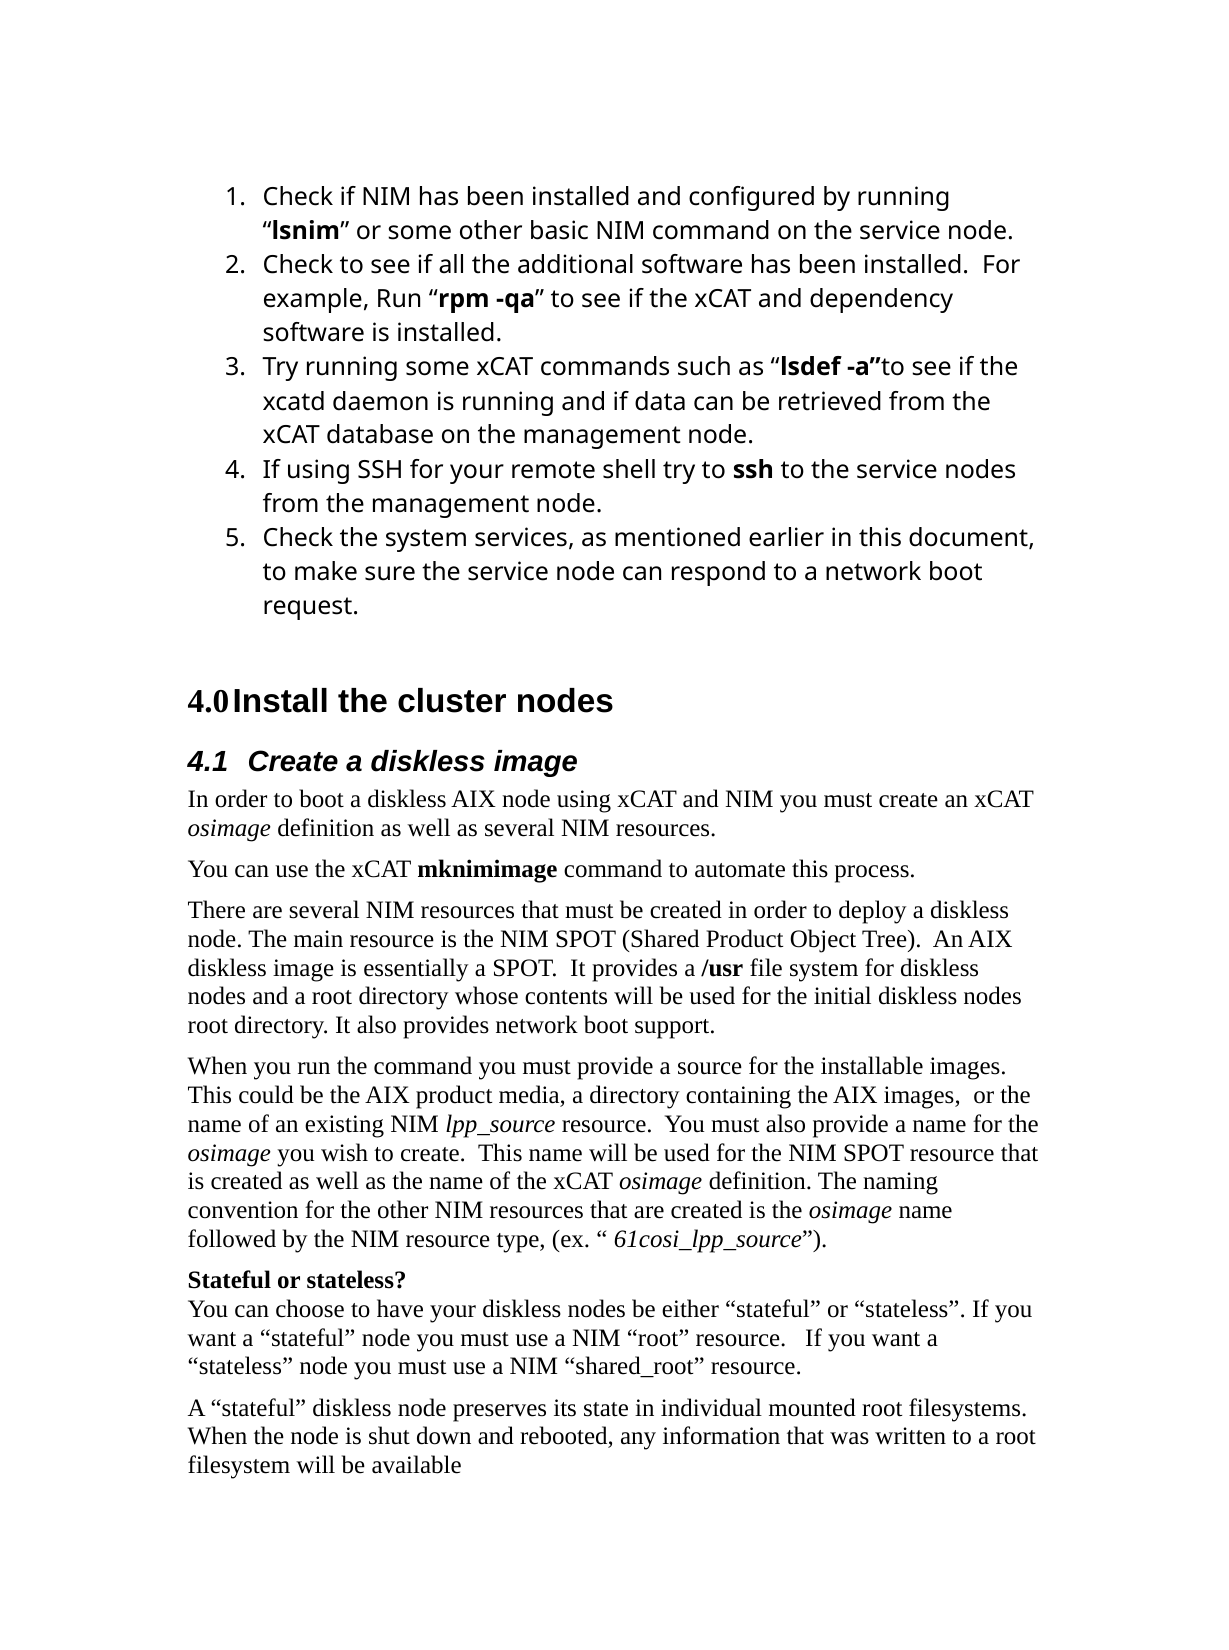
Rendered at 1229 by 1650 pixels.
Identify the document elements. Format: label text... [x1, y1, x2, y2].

list Check the system services, as mentioned earlier in this document, to make sure the service node can respond to a network boot request. [225, 519, 1041, 622]
text You can choose to have your diskless nodes be either “stateful” or “stateless”. If you want a “stateful” node you must use a NIM “root” resource. If you want a “stateless” node you must use a NIM “shared_root” resource. [187, 1294, 1041, 1380]
subtitle Install the cluster nodes [187, 681, 1041, 719]
list Check to see if all the additional software has been installed. For example, Run “rpm -qa” to see if the xCAT and dependency software is installed. [225, 247, 1041, 349]
list If using SSH for your remote shell try to ssh to the service nodes from the management node. [225, 451, 1041, 519]
text A “stateful” diskless node preserves its state in individual mounted root filesystems. When the node is shut down and rebooted, any information that was written to a root filesystem will be available [187, 1393, 1041, 1479]
text Stateful or stateless? [187, 1265, 1041, 1294]
text When you run the command you must provide a source for the installable images. This could be the AIX product media, a directory containing the AIX images, or the name of an existing NIM lpp_source resource. You must also provide a name for the osimage you wish to create. This name will be used for the NIM SPOT resource that is created as well as the name of the xCAT osimage definition. The naming convention for the other NIM resources that are created is the osimage name followed by the NIM resource type, (ex. “ 61cosi_lpp_source”). [187, 1051, 1041, 1253]
text In order to boot a diskless AIX node using xCAT and NIM you must create an xCAT osimage definition as well as several NIM resources. [187, 784, 1041, 841]
text There are several NIM resources that must be created in order to deploy a diskless node. The main resource is the NIM SPOT (Shared Product Object Tree). An AIX diskless image is essentially a SPOT. It provides a /usr file system for diskless nodes and a root directory whose contents will be used for the initial diskless nodes root directory. It also provides network boot support. [187, 895, 1041, 1039]
text You can use the xCAT mknimimage command to automate this process. [187, 854, 1041, 883]
list Check if NIM has been installed and configured by running “lsnim” or some other basic NIM command on the service node. [225, 179, 1041, 247]
list Try running some xCAT commands such as “lsdef -a”to see if the xcatd daemon is running and if data can be retrieved from the xCAT database on the management node. [225, 349, 1041, 451]
subtitle Create a diskless image [187, 744, 1041, 778]
